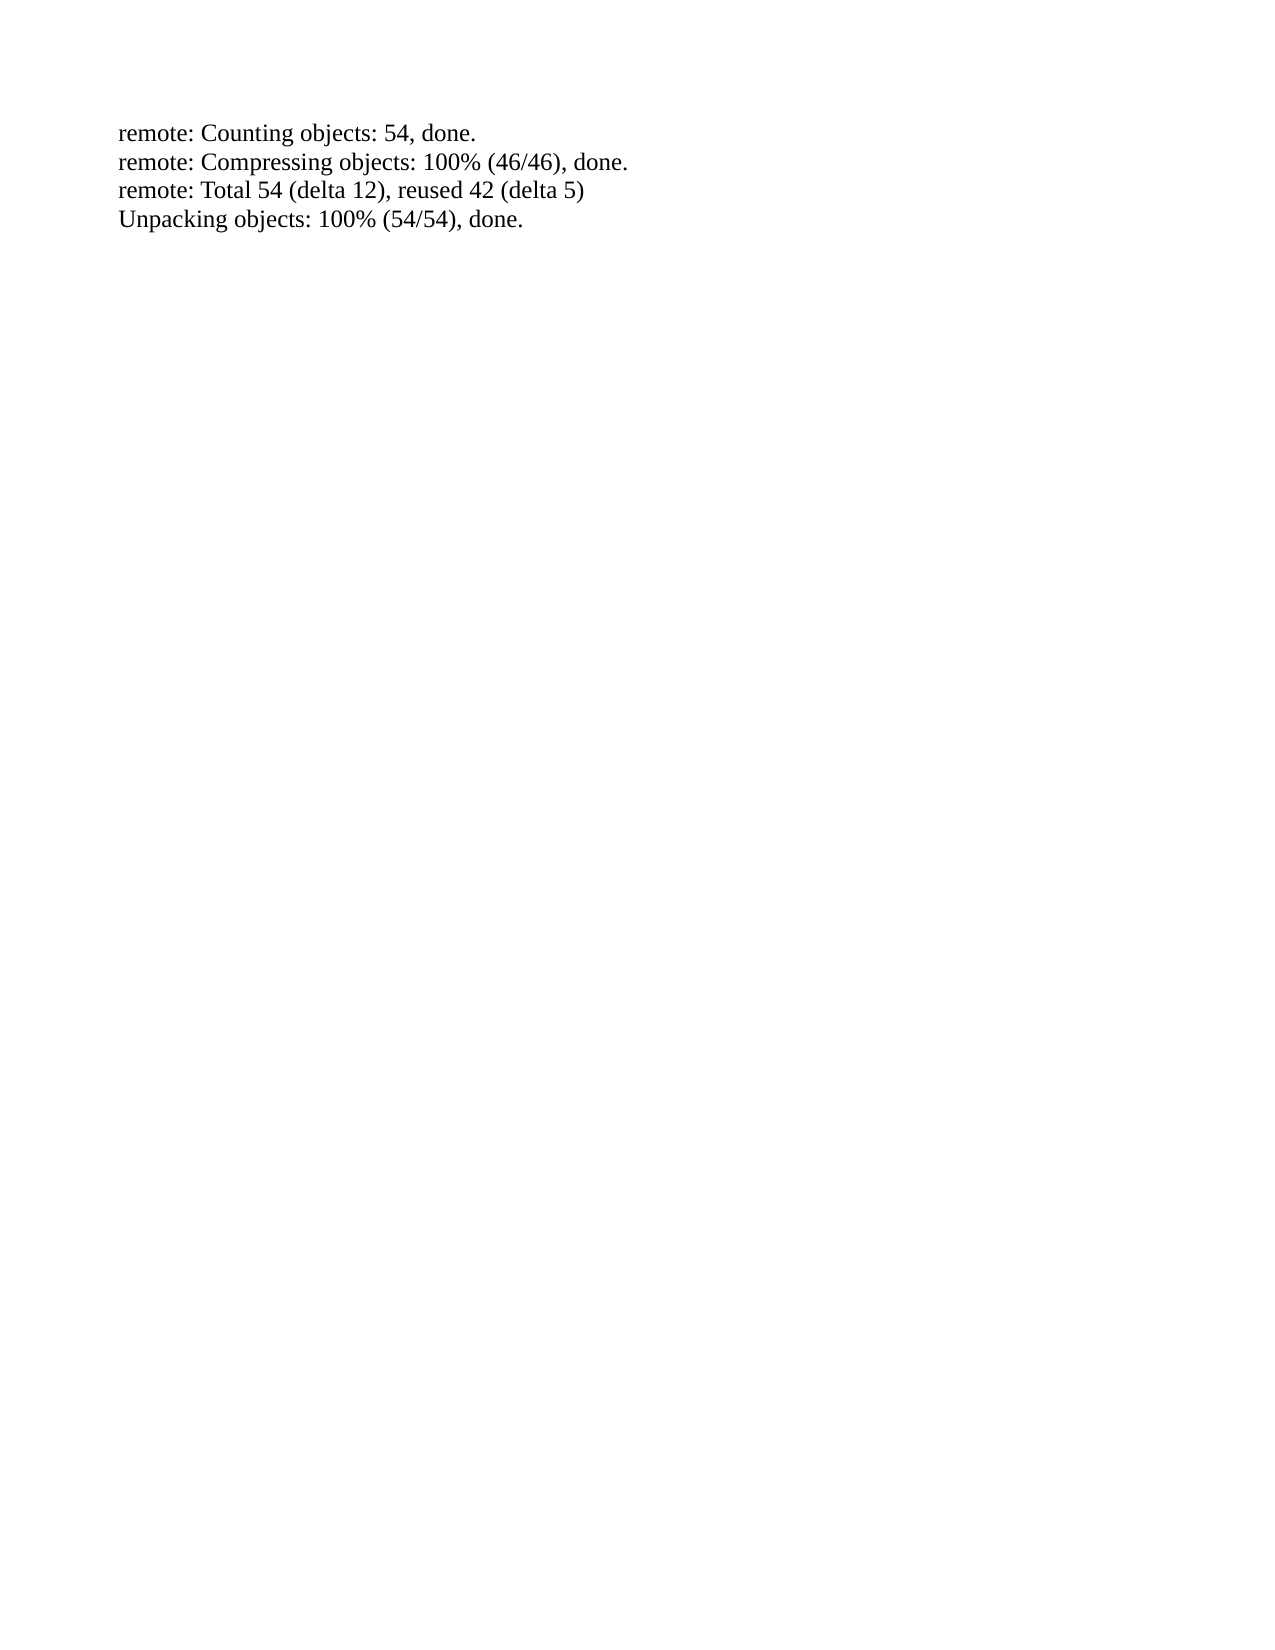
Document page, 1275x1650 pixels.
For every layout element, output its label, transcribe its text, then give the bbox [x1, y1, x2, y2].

text remote: Counting objects: 54, done. [118, 118, 1157, 147]
text remote: Compressing objects: 100% (46/46), done. [118, 147, 1157, 176]
text remote: Total 54 (delta 12), reused 42 (delta 5) [118, 176, 1157, 204]
text Unpacking objects: 100% (54/54), done. [118, 204, 1157, 233]
